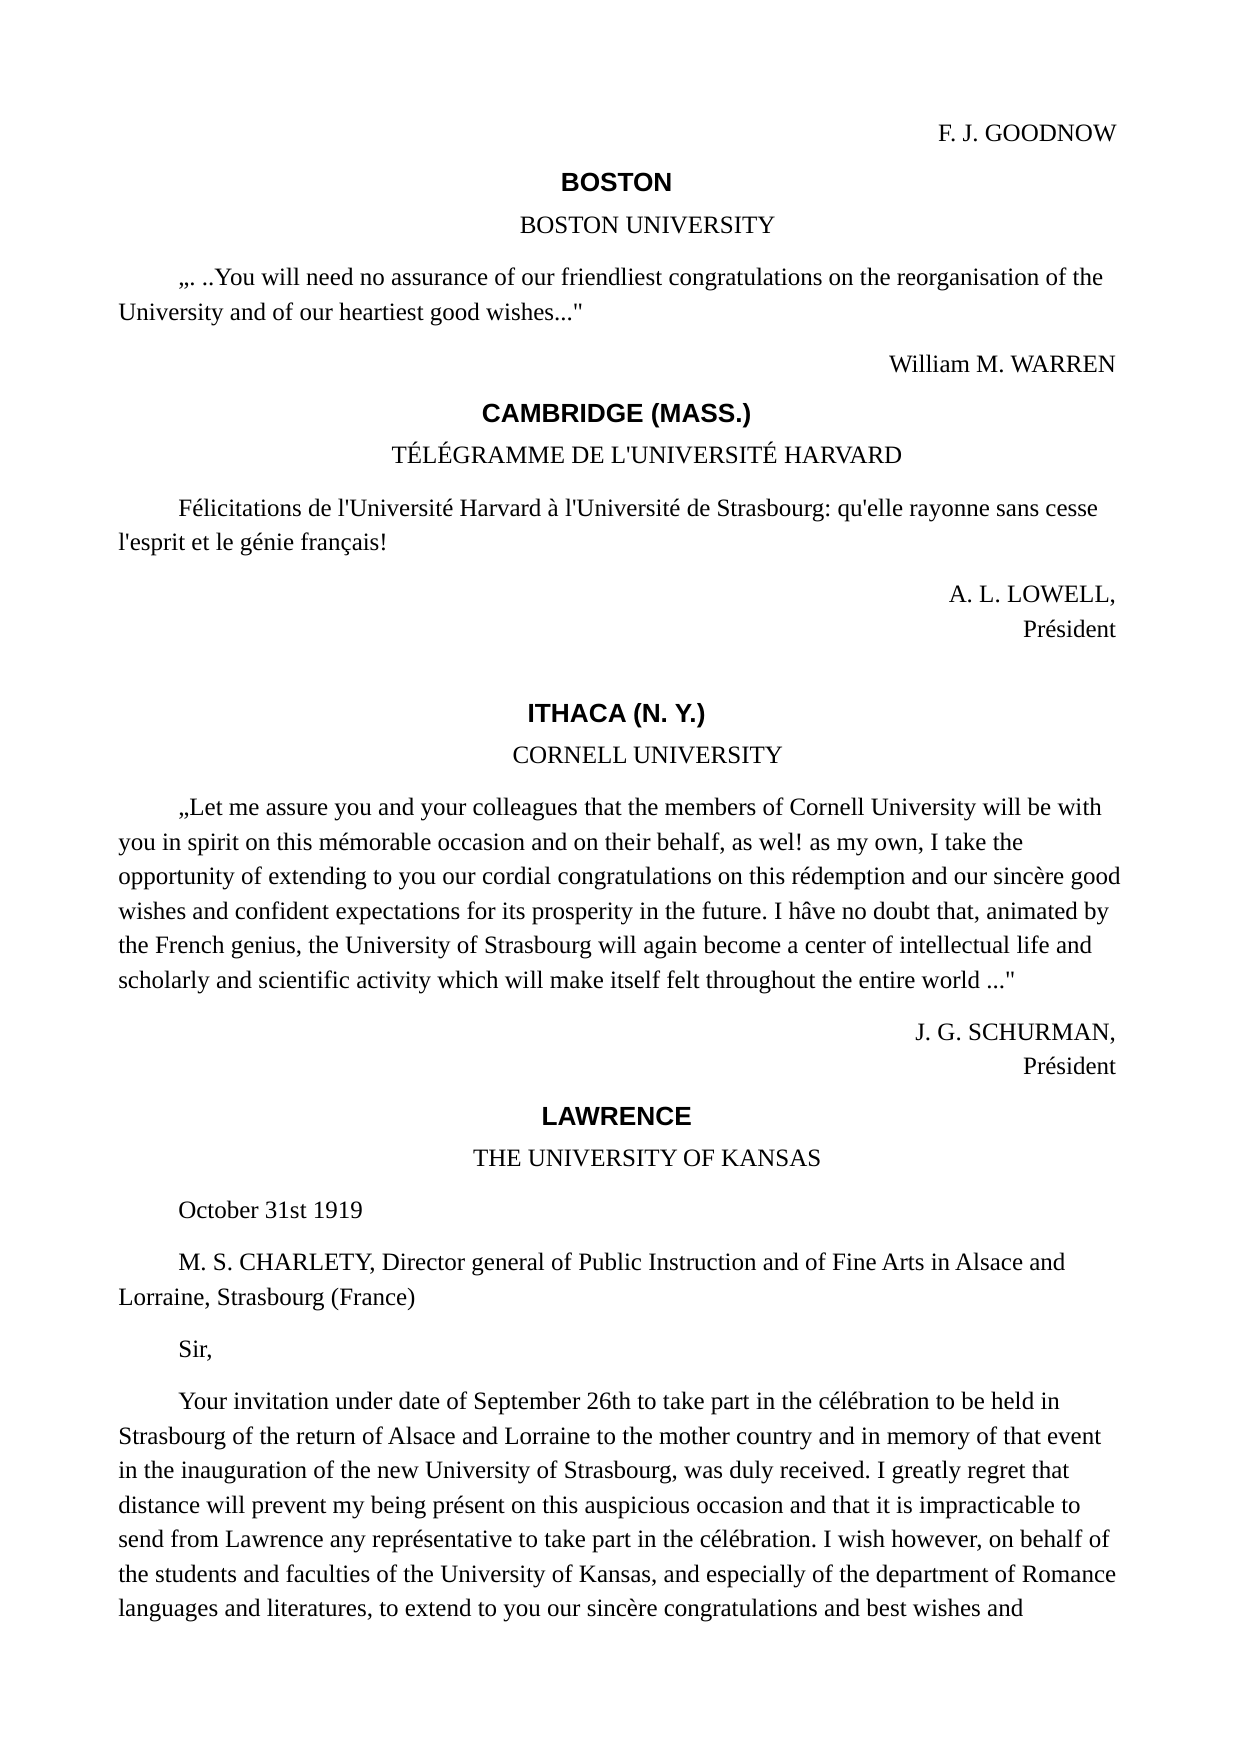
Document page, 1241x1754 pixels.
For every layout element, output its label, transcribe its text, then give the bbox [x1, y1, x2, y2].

text TÉLÉGRAMME DE L'UNIVERSITÉ HARVARD [118, 441, 1122, 469]
text William M. WARREN [118, 349, 1122, 377]
text J. G. SCHURMAN, [118, 1017, 1122, 1046]
text Your invitation under date of September 26th to take part in the célébration to be held in Strasbourg of the return of Alsace and Lorraine to the mother country and in memory of that event in the inauguration of the new University of Strasbourg, was duly received. I greatly regret that distance will prevent my being présent on this auspicious occasion and that it is impracticable to send from Lawrence any représentative to take part in the célébration. I wish however, on behalf of the students and faculties of the University of Kansas, and especially of the department of Romance languages and literatures, to extend to you our sincère congratulations and best wishes and [118, 1386, 1122, 1622]
text Félicitations de l'Université Harvard à l'Université de Strasbourg: qu'elle rayonne sans cesse l'esprit et le génie français! [118, 493, 1122, 556]
text F. J. GOODNOW [118, 118, 1122, 147]
text Président [118, 1051, 1122, 1080]
text „Let me assure you and your colleagues that the members of Cornell University will be with you in spirit on this mémorable occasion and on their behalf, as wel! as my own, I take the opportunity of extending to you our cordial congratulations on this rédemption and our sincère good wishes and confident expectations for its prosperity in the future. I hâve no doubt that, animated by the French genius, the University of Strasbourg will again become a center of intellectual life and scholarly and scientific activity which will make itself felt throughout the entire world ..." [118, 792, 1122, 993]
subtitle LAWRENCE [118, 1100, 1122, 1131]
subtitle CAMBRIDGE (MASS.) [118, 398, 1122, 428]
text BOSTON UNIVERSITY [118, 210, 1122, 239]
subtitle ITHACA (N. Y.) [118, 697, 1122, 728]
text October 31st 1919 [118, 1195, 1122, 1224]
subtitle BOSTON [118, 167, 1122, 197]
text Sir, [118, 1334, 1122, 1363]
text CORNELL UNIVERSITY [118, 740, 1122, 769]
text „. ..You will need no assurance of our friendliest congratulations on the reorganisation of the University and of our heartiest good wishes..." [118, 262, 1122, 325]
text THE UNIVERSITY OF KANSAS [118, 1143, 1122, 1172]
text M. S. CHARLETY, Director general of Public Instruction and of Fine Arts in Alsace and Lorraine, Strasbourg (France) [118, 1247, 1122, 1311]
text A. L. LOWELL, Président [118, 579, 1122, 677]
